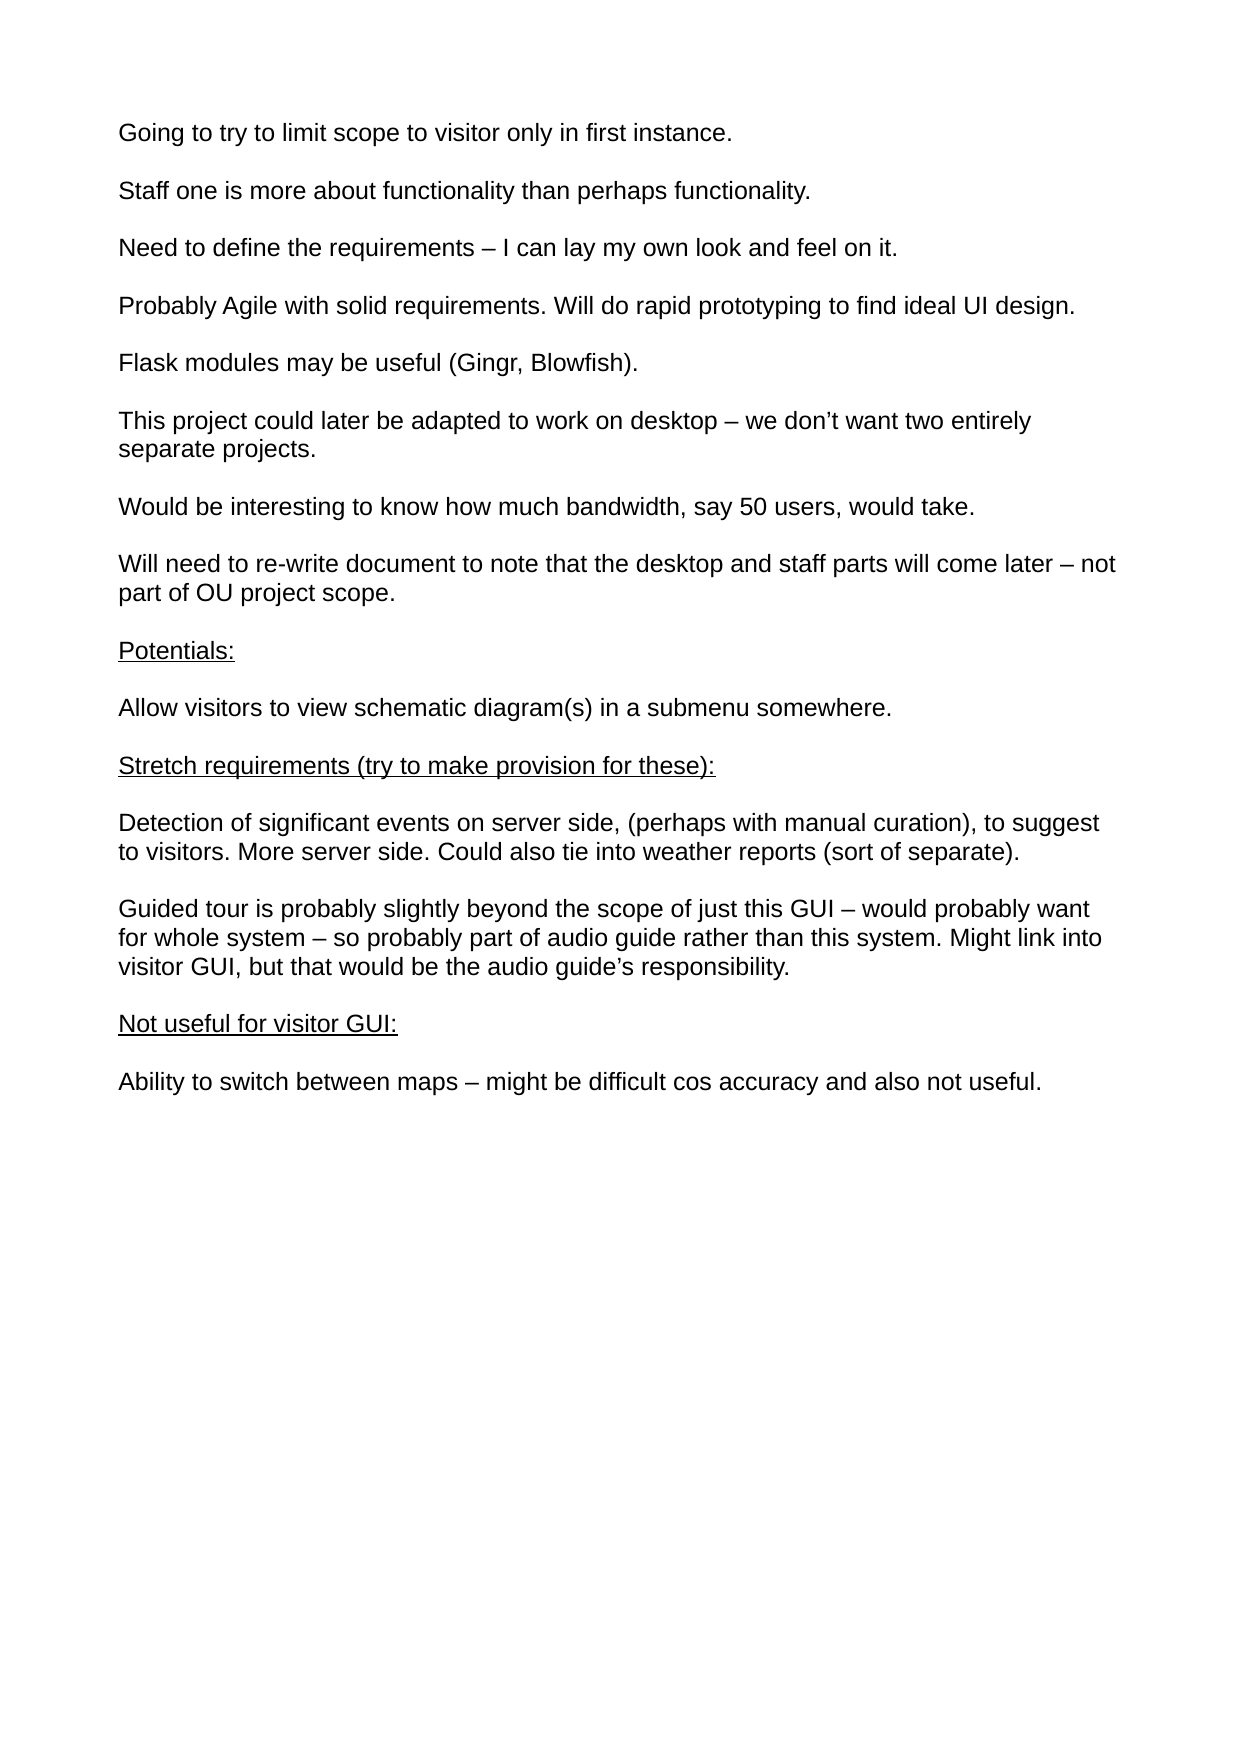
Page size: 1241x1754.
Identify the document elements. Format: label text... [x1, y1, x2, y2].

text Probably Agile with solid requirements. Will do rapid prototyping to find ideal UI design. [118, 291, 1122, 319]
text Ability to switch between maps – might be difficult cos accuracy and also not useful. [118, 1067, 1122, 1096]
text Going to try to limit scope to visitor only in first instance. [118, 118, 1122, 147]
text Stretch requirements (try to make provision for these): [118, 751, 1122, 779]
text Detection of significant events on server side, (perhaps with manual curation), to suggest to visitors. More server side. Could also tie into weather reports (sort of separate). [118, 808, 1122, 866]
text Would be interesting to know how much bandwidth, say 50 users, would take. [118, 492, 1122, 521]
text Will need to re-write document to note that the desktop and staff parts will come later – not part of OU project scope. [118, 549, 1122, 607]
text Need to define the requirements – I can lay my own look and feel on it. [118, 233, 1122, 262]
text Staff one is more about functionality than perhaps functionality. [118, 176, 1122, 204]
text Potentials: [118, 636, 1122, 664]
text Guided tour is probably slightly beyond the scope of just this GUI – would probably want for whole system – so probably part of audio guide rather than this system. Might link into visitor GUI, but that would be the audio guide’s responsibility. [118, 894, 1122, 981]
text Not useful for visitor GUI: [118, 1009, 1122, 1038]
text Allow visitors to view schematic diagram(s) in a submenu somewhere. [118, 693, 1122, 722]
text This project could later be adapted to work on desktop – we don’t want two entirely separate projects. [118, 406, 1122, 463]
text Flask modules may be useful (Gingr, Blowfish). [118, 348, 1122, 377]
